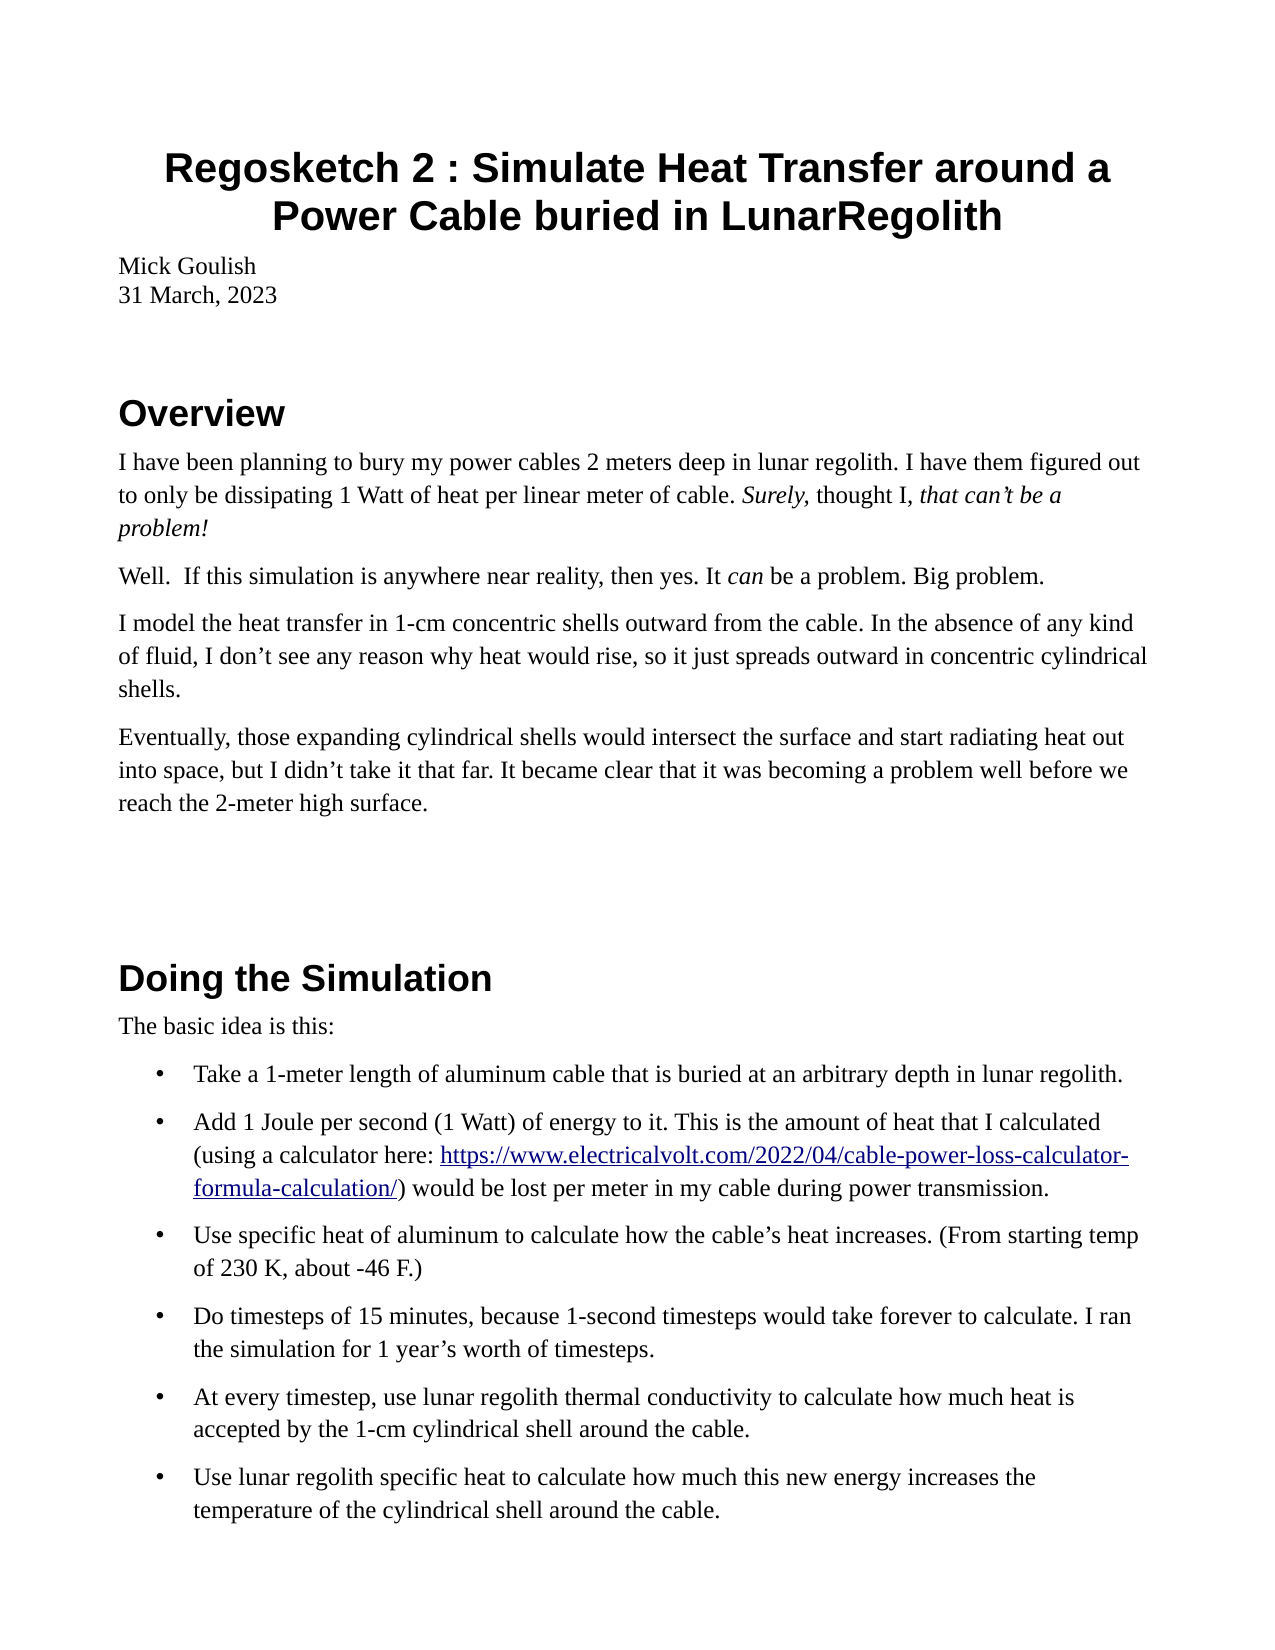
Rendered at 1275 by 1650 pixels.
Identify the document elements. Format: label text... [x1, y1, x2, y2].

text 31 March, 2023 [118, 280, 1157, 309]
text Well. If this simulation is anywhere near reality, then yes. It can be a problem. Big problem. [118, 561, 1157, 589]
subtitle Doing the Simulation [118, 956, 1157, 999]
list Take a 1-meter length of aluminum cable that is buried at an arbitrary depth in lunar regolith. [156, 1059, 1157, 1088]
text I have been planning to bury my power cables 2 meters deep in lunar regolith. I have them figured out to only be dissipating 1 Watt of heat per linear meter of cable. Surely, thought I, that can’t be a problem! [118, 447, 1157, 542]
text The basic idea is this: [118, 1011, 1157, 1040]
list Add 1 Joule per second (1 Watt) of energy to it. This is the amount of heat that I calculated (using a calculator here: https://www.electricalvolt.com/2022/04/cable-power-loss-calculator-formula-calculation/) would be lost per meter in my cable during power transmission. [156, 1107, 1157, 1201]
subtitle Overview [118, 391, 1157, 434]
list Do timesteps of 15 minutes, because 1-second timesteps would take forever to calculate. I ran the simulation for 1 year’s worth of timesteps. [156, 1301, 1157, 1363]
text I model the heat transfer in 1-cm concentric shells outward from the cable. In the absence of any kind of fluid, I don’t see any reason why heat would rise, so it just spreads outward in concentric cylindrical shells. [118, 608, 1157, 703]
text Mick Goulish [118, 251, 1157, 280]
list Use specific heat of aluminum to calculate how the cable’s heat increases. (From starting temp of 230 K, about -46 F.) [156, 1220, 1157, 1282]
list Use lunar regolith specific heat to calculate how much this new energy increases the temperature of the cylindrical shell around the cable. [156, 1462, 1157, 1524]
list At every timestep, use lunar regolith thermal conductivity to calculate how much heat is accepted by the 1-cm cylindrical shell around the cable. [156, 1382, 1157, 1443]
title Regosketch 2 : Simulate Heat Transfer around a Power Cable buried in LunarRegolith [118, 143, 1157, 239]
text Eventually, those expanding cylindrical shells would intersect the surface and start radiating heat out into space, but I didn’t take it that far. It became clear that it was becoming a problem well before we reach the 2-meter high surface. [118, 722, 1157, 817]
